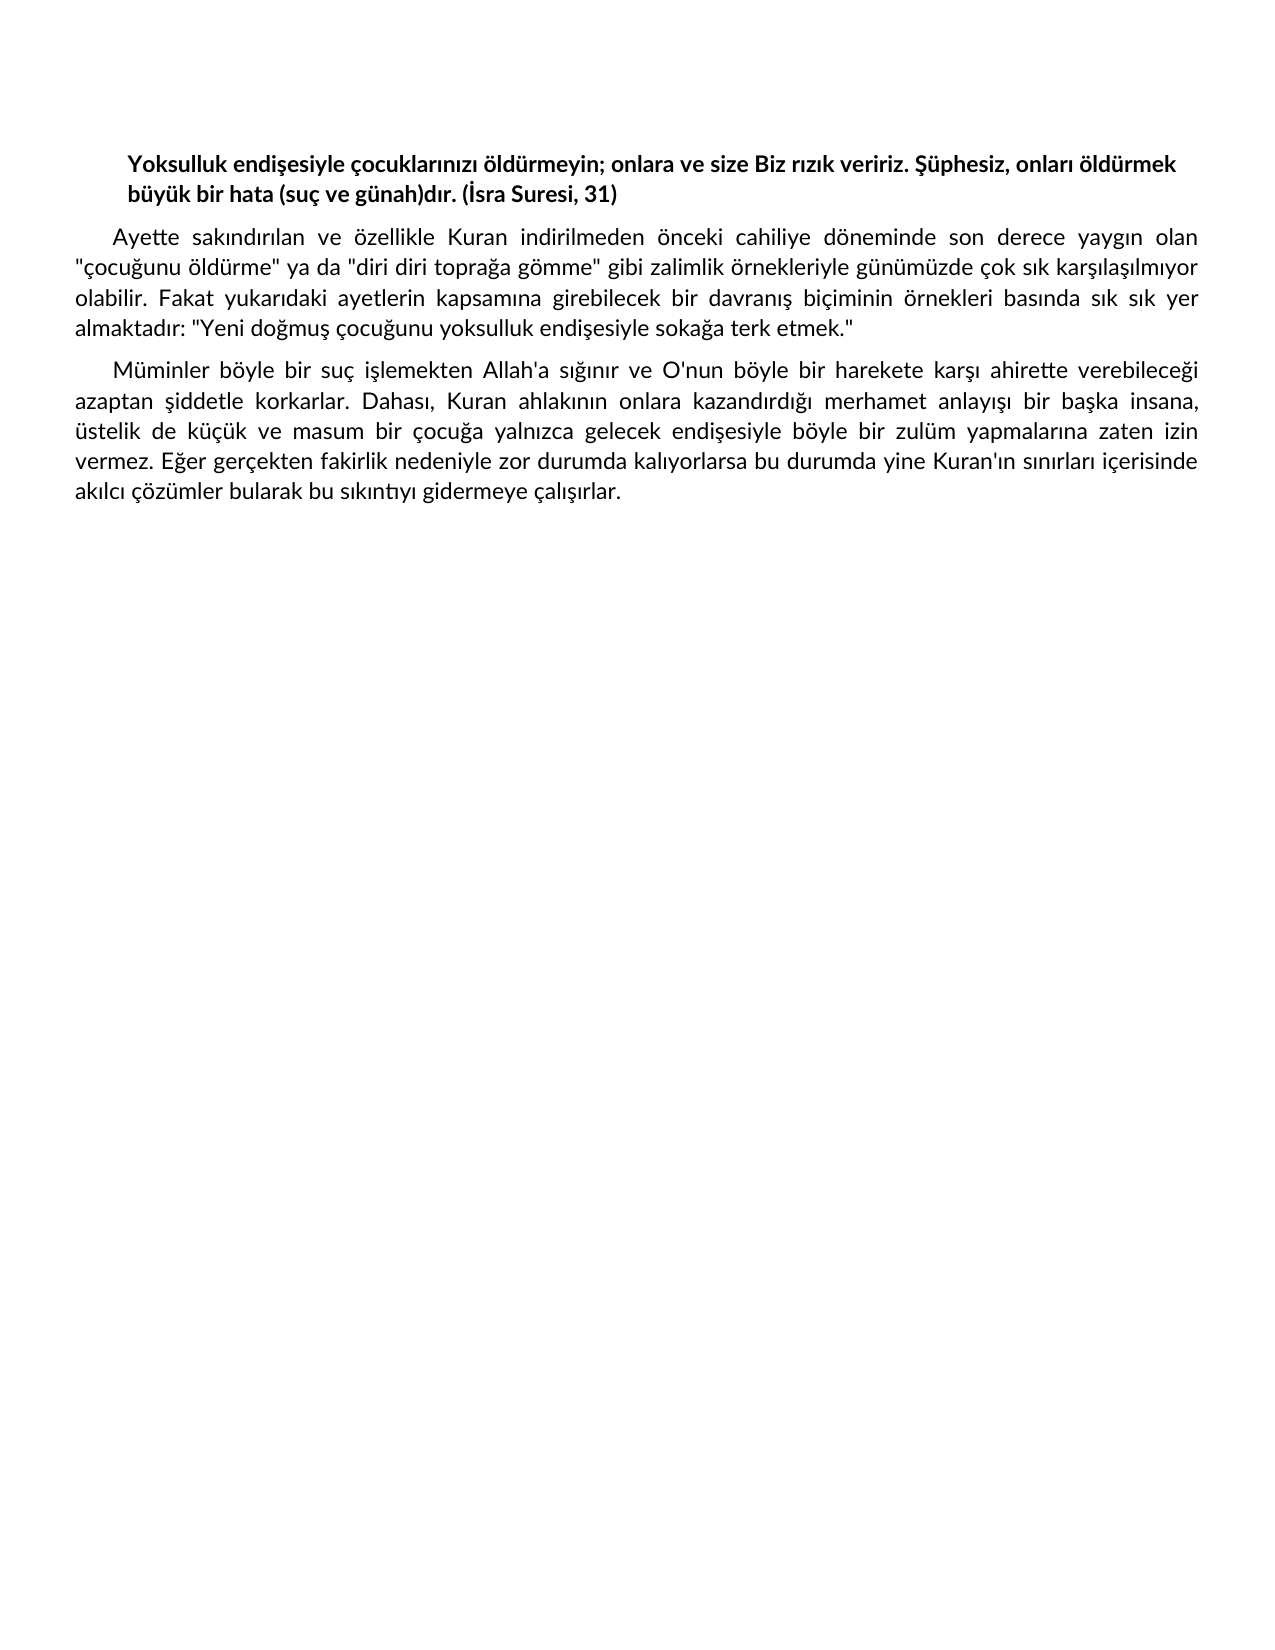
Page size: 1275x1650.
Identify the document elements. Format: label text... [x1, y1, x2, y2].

text Yoksulluk endişesiyle çocuklarınızı öldürmeyin; onlara ve size Biz rızık veririz. Şüphesiz, onları öldürmek büyük bir hata (suç ve günah)dır. (İsra Suresi, 31) [127, 150, 1177, 208]
text Ayette sakındırılan ve özellikle Kuran indirilmeden önceki cahiliye döneminde son derece yaygın olan "çocuğunu öldürme" ya da "diri diri toprağa gömme" gibi zalimlik örnekleriyle günümüzde çok sık karşılaşılmıyor olabilir. Fakat yukarıdaki ayetlerin kapsamına girebilecek bir davranış biçiminin örnekleri basında sık sık yer almaktadır: "Yeni doğmuş çocuğunu yoksulluk endişesiyle sokağa terk etmek." [75, 223, 1200, 341]
text Müminler böyle bir suç işlemekten Allah'a sığınır ve O'nun böyle bir harekete karşı ahirette verebileceği azaptan şiddetle korkarlar. Dahası, Kuran ahlakının onlara kazandırdığı merhamet anlayışı bir başka insana, üstelik de küçük ve masum bir çocuğa yalnızca gelecek endişesiyle böyle bir zulüm yapmalarına zaten izin vermez. Eğer gerçekten fakirlik nedeniyle zor durumda kalıyorlarsa bu durumda yine Kuran'ın sınırları içerisinde akılcı çözümler bularak bu sıkıntıyı gidermeye çalışırlar. [75, 356, 1200, 504]
